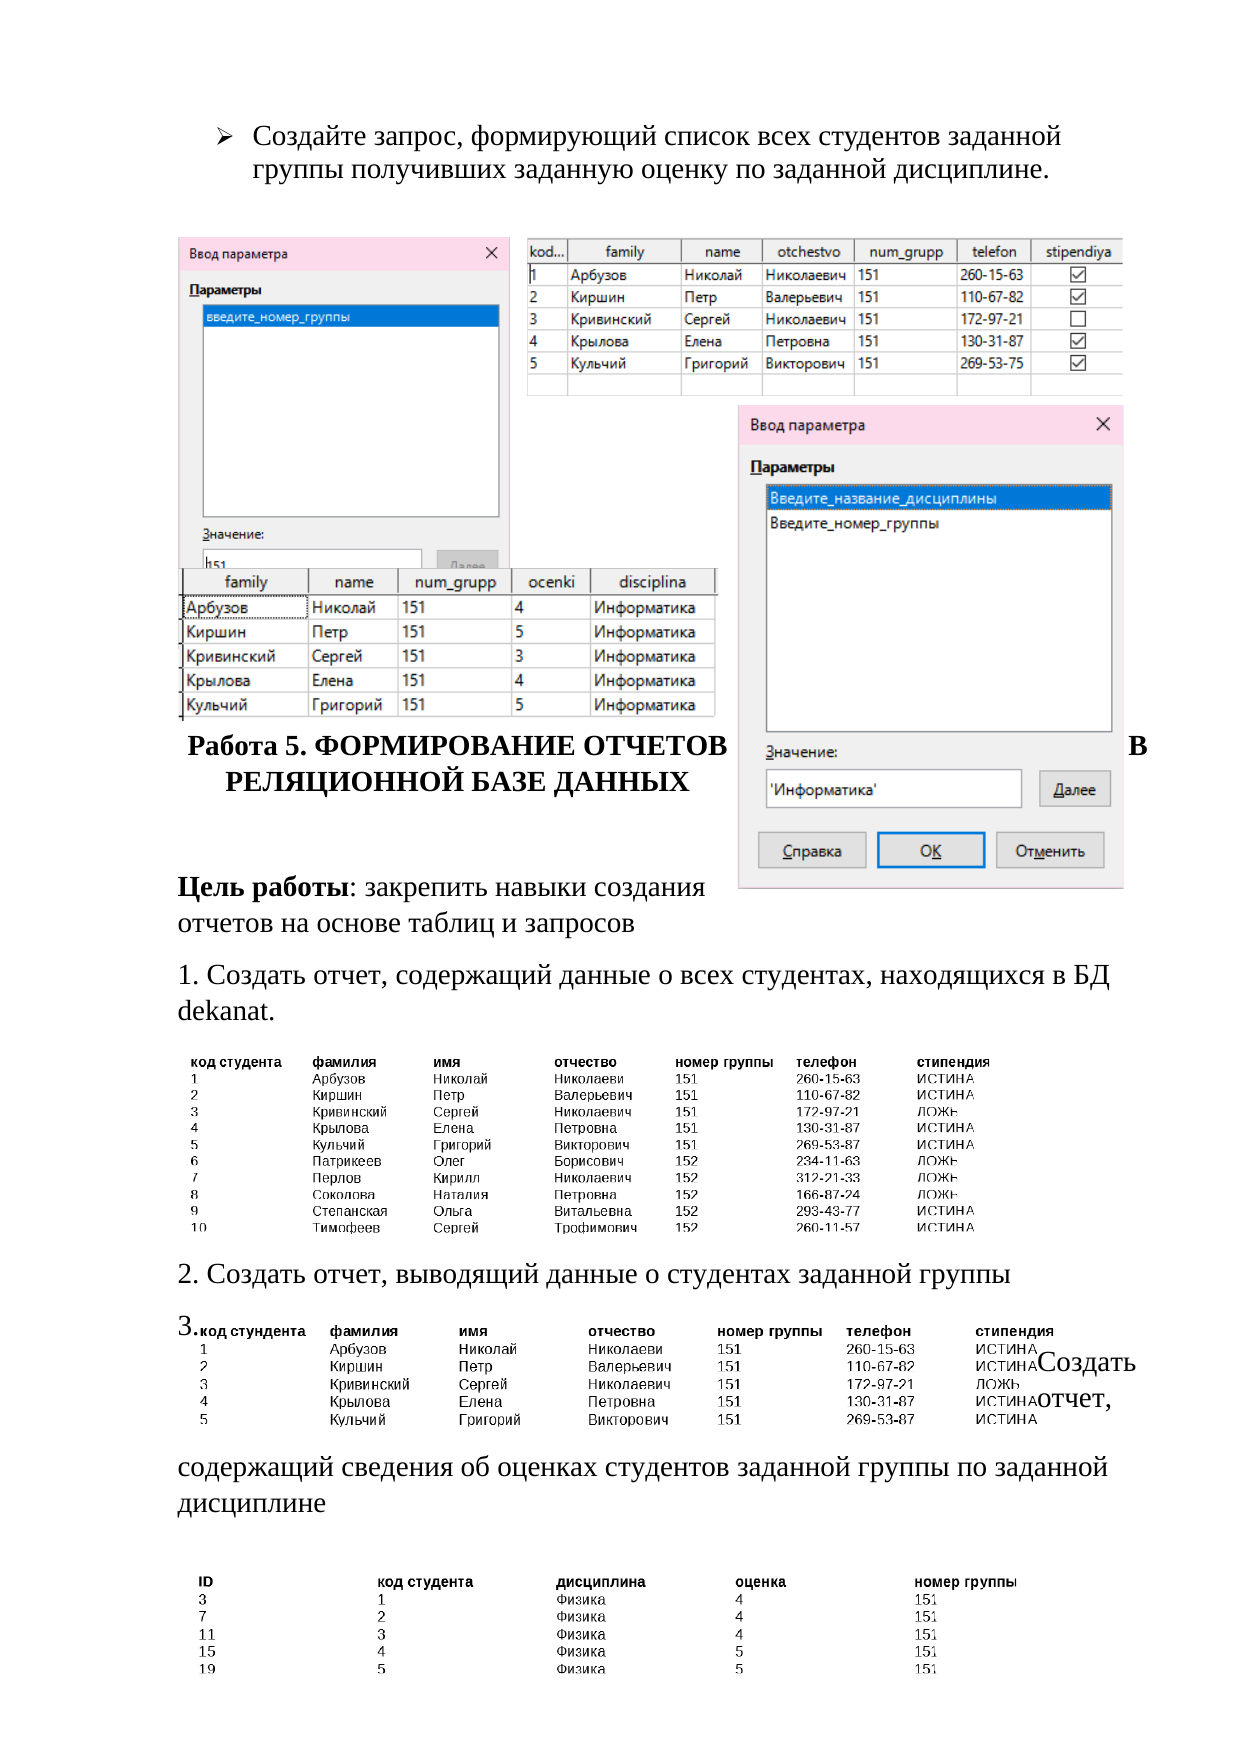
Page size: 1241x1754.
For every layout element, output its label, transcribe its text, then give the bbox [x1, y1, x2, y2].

list Создайте запрос, формирующий список всех студентов заданной группы получивших заданную оценку по заданной дисциплине. [215, 118, 1152, 185]
text Работа 5. ФОРМИРОВАНИЕ ОТЧЕТОВ В РЕЛЯЦИОННОЙ БАЗЕ ДАННЫХ [177, 692, 737, 798]
text 3. Создать отчет, содержащий сведения об оценках студентов заданной группы по заданной дисциплине [177, 1308, 1152, 1519]
text 1. Создать отчет, содержащий данные о всех студентах, находящихся в БД dekanat. [177, 957, 1152, 1027]
text 2. Создать отчет, выводящий данные о студентах заданной группы [177, 1256, 1152, 1289]
text Цель работы: закрепить навыки создания отчетов на основе таблиц и запросов [177, 869, 1152, 938]
text Работа 5. ФОРМИРОВАНИЕ ОТЧЕТОВ В РЕЛЯЦИОННОЙ БАЗЕ ДАННЫХ [1124, 692, 1152, 798]
